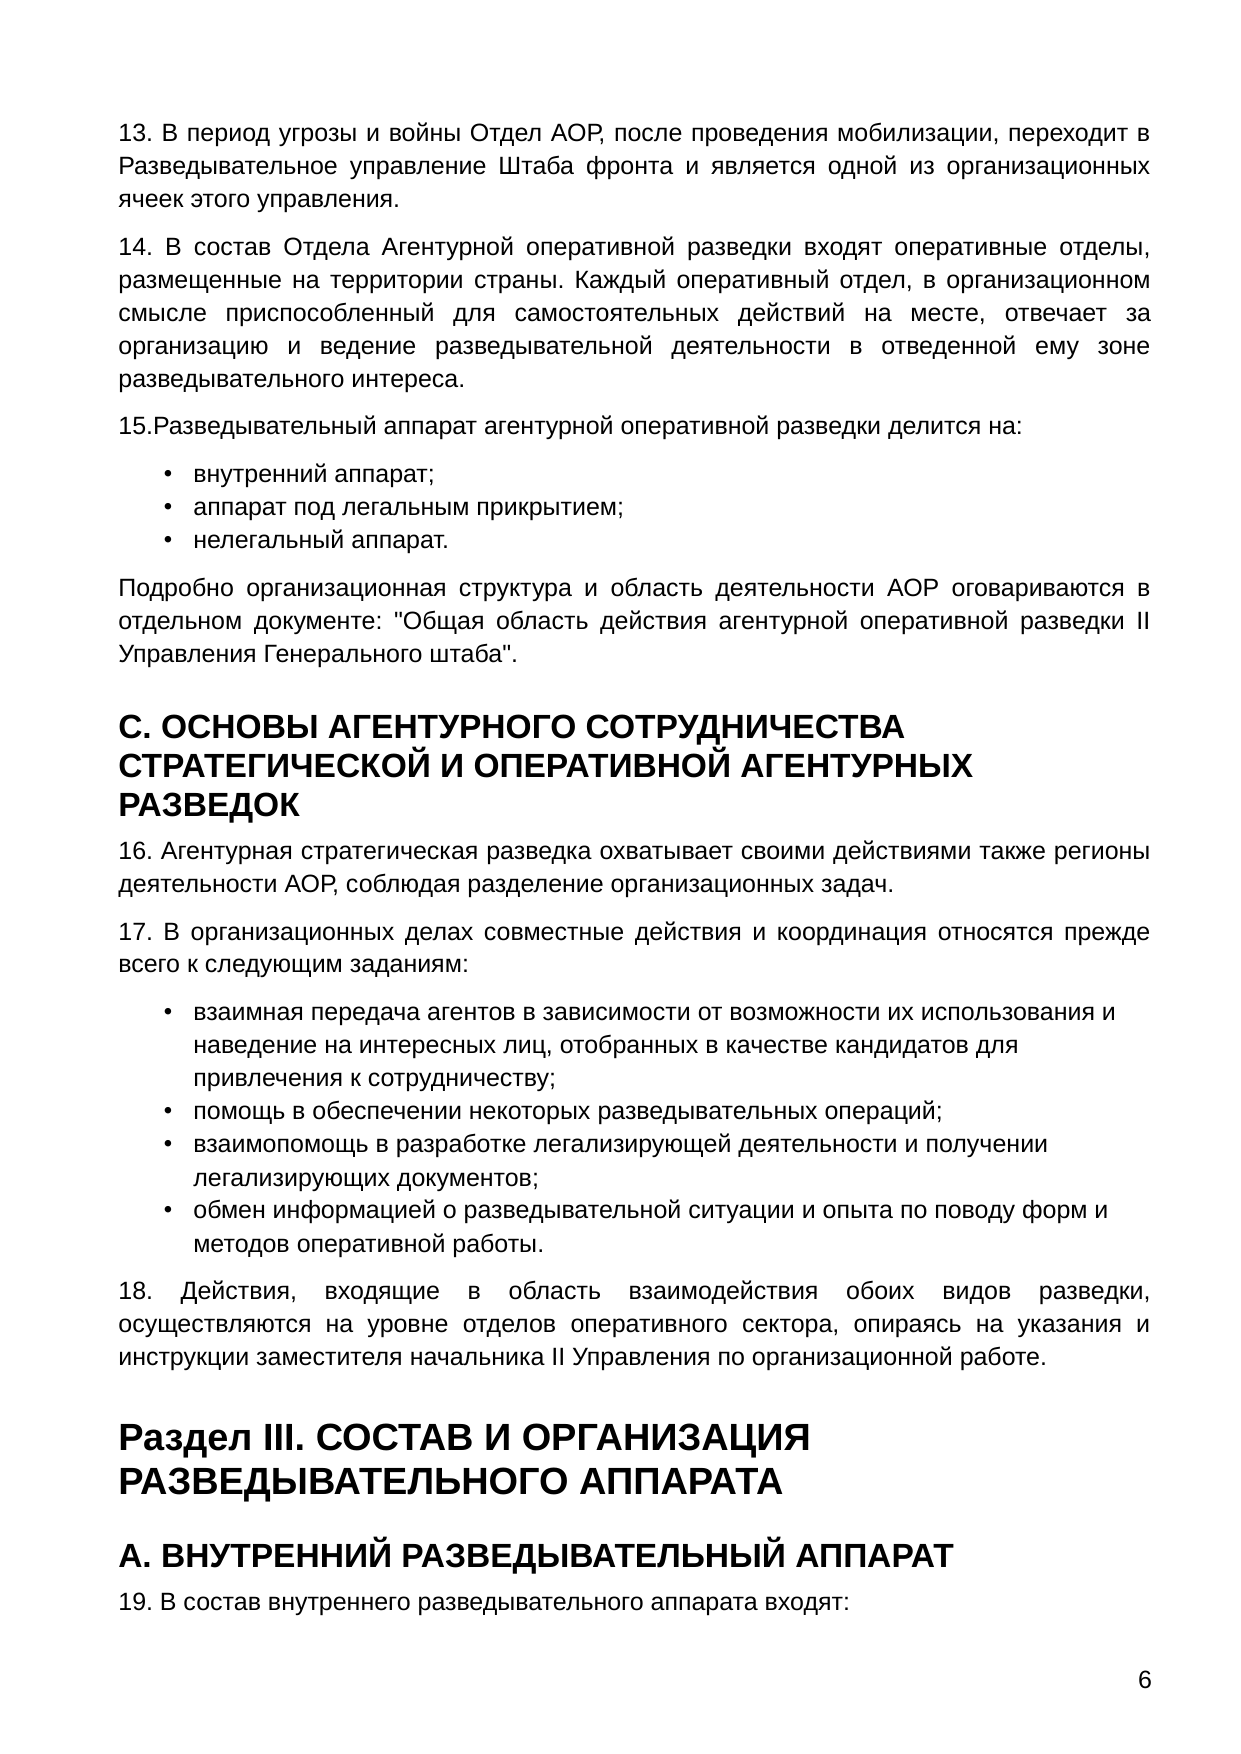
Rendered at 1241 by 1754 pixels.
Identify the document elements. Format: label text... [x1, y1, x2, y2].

list обмен информацией о разведывательной ситуации и опыта по поводу форм и методов оперативной работы. [164, 1196, 1152, 1257]
list взаимопомощь в разработке легализирующей деятельности и получении легализирующих документов; [164, 1129, 1152, 1191]
text Подробно организационная структура и область деятельности АОР оговариваются в отдельном документе: "Общая область действия агентурной оперативной разведки II Управления Генерального штаба". [118, 573, 1152, 668]
list нелегальный аппарат. [164, 525, 1152, 554]
list аппарат под легальным прикрытием; [164, 492, 1152, 521]
list внутренний аппарат; [164, 459, 1152, 488]
subtitle Раздел III. СОСТАВ И ОРГАНИЗАЦИЯ РАЗВЕДЫВАТЕЛЬНОГО АППАРАТА [118, 1415, 1152, 1502]
list взаимная передача агентов в зависимости от возможности их использования и наведение на интересных лиц, отобранных в качестве кандидатов для привлечения к сотрудничеству; [164, 997, 1152, 1092]
list помощь в обеспечении некоторых разведывательных операций; [164, 1096, 1152, 1125]
text 17. В организационных делах совместные действия и координация относятся прежде всего к следующим заданиям: [118, 916, 1152, 978]
text 16. Агентурная стратегическая разведка охватывает своими действиями также регионы деятельности АОР, соблюдая разделение организационных задач. [118, 836, 1152, 898]
text 15.Разведывательный аппарат агентурной оперативной разведки делится на: [118, 411, 1152, 440]
subtitle С. ОСНОВЫ АГЕНТУРНОГО СОТРУДНИЧЕСТВА СТРАТЕГИЧЕСКОЙ И ОПЕРАТИВНОЙ АГЕНТУРНЫХ РАЗВЕДОК [118, 707, 1152, 823]
text 19. В состав внутреннего разведывательного аппарата входят: [118, 1587, 1152, 1615]
text 13. В период угрозы и войны Отдел АОР, после проведения мобилизации, переходит в Разведывательное управление Штаба фронта и является одной из организационных ячеек этого управления. [118, 118, 1152, 213]
text 18. Действия, входящие в область взаимодействия обоих видов разведки, осуществляются на уровне отделов оперативного сектора, опираясь на указания и инструкции заместителя начальника II Управления по организационной работе. [118, 1276, 1152, 1371]
text 14. В состав Отдела Агентурной оперативной разведки входят оперативные отделы, размещенные на территории страны. Каждый оперативный отдел, в организационном смысле приспособленный для самостоятельных действий на месте, отвечает за организацию и ведение разведывательной деятельности в отведенной ему зоне разведывательного интереса. [118, 232, 1152, 392]
subtitle А. ВНУТРЕННИЙ РАЗВЕДЫВАТЕЛЬНЫЙ АППАРАТ [118, 1536, 1152, 1574]
